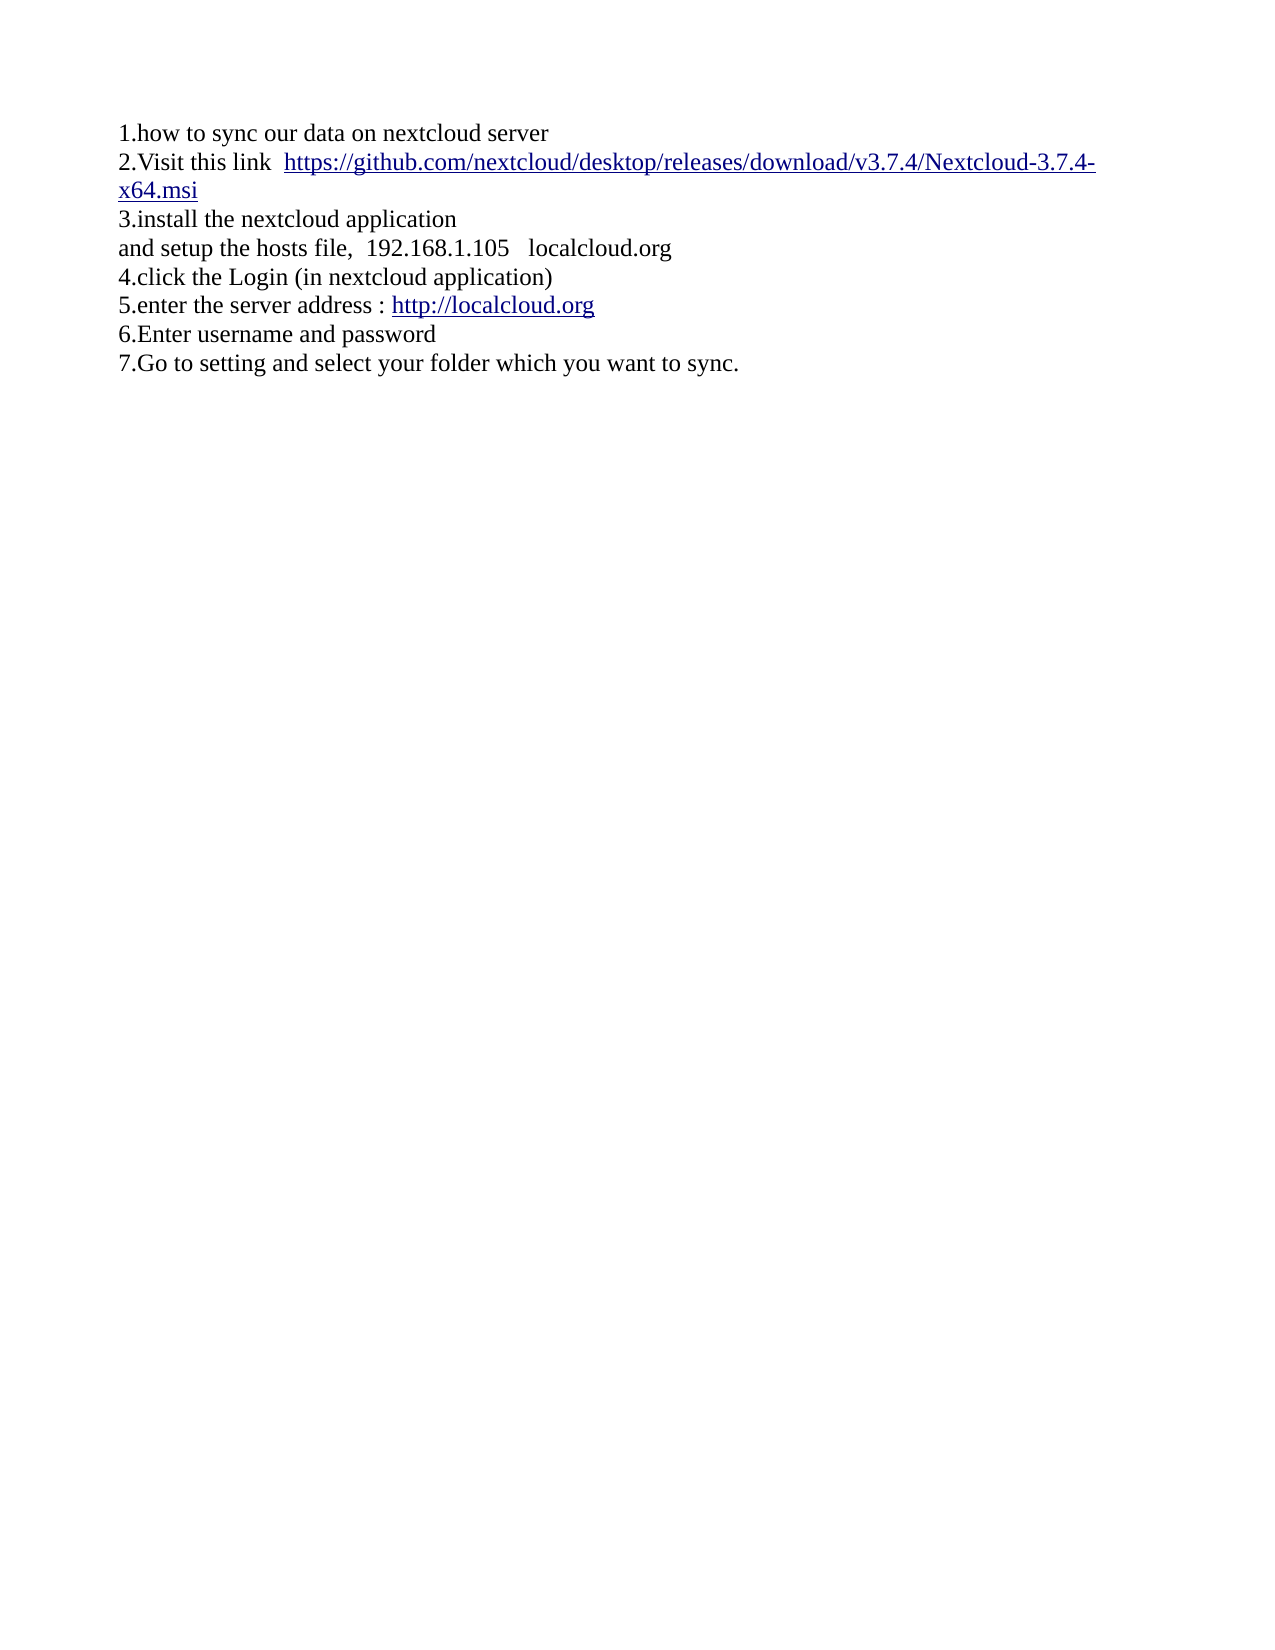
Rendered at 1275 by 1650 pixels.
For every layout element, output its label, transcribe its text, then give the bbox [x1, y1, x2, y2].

text 7.Go to setting and select your folder which you want to sync. [118, 348, 1157, 377]
text and setup the hosts file, 192.168.1.105 localcloud.org [118, 233, 1157, 262]
text 2.Visit this link https://github.com/nextcloud/desktop/releases/download/v3.7.4/Nextcloud-3.7.4-x64.msi [118, 147, 1157, 204]
text 3.install the nextcloud application [118, 204, 1157, 233]
text 5.enter the server address : http://localcloud.org [118, 291, 1157, 319]
text 6.Enter username and password [118, 319, 1157, 348]
text 4.click the Login (in nextcloud application) [118, 262, 1157, 291]
text 1.how to sync our data on nextcloud server [118, 118, 1157, 147]
